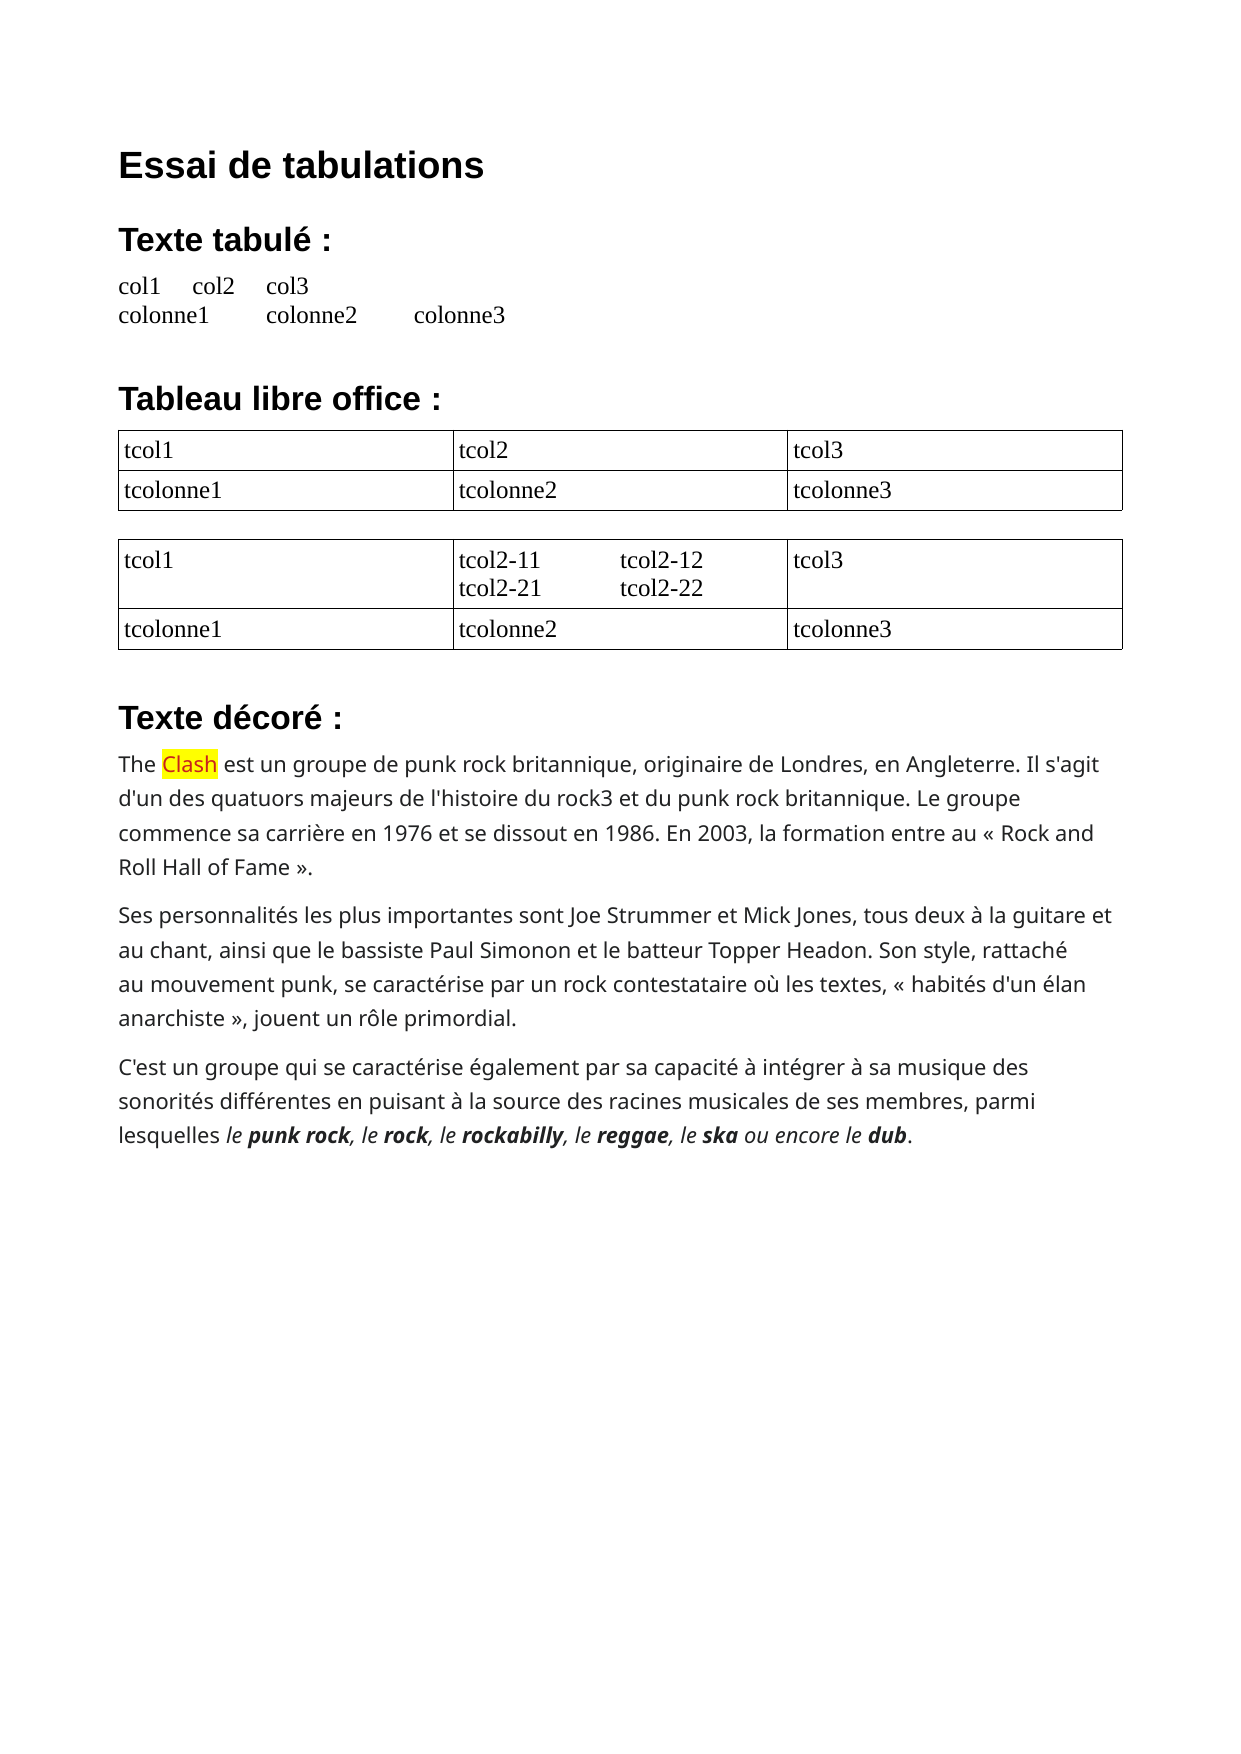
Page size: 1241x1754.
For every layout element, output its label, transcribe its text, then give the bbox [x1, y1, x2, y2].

table_cell tcolonne2 [454, 471, 787, 510]
table_header tcol1 [119, 540, 453, 608]
table_cell tcolonne1 [119, 471, 453, 510]
text Ses personnalités les plus importantes sont Joe Strummer et Mick Jones, tous deux à la guitare et au chant, ainsi que le bassiste Paul Simonon et le batteur Topper Headon. Son style, rattaché au mouvement punk, se caractérise par un rock contestataire où les textes, « habités d'un élan anarchiste », jouent un rôle primordial. [118, 901, 1122, 1033]
table_header tcol2 [454, 431, 787, 470]
subtitle Tableau libre office : [118, 378, 1122, 417]
table_cell tcolonne1 [119, 609, 453, 648]
table_header tcol1 [119, 431, 453, 470]
text colonne1 colonne2 colonne3 [118, 300, 1122, 329]
table_header tcol3 [788, 431, 1122, 470]
table_header [454, 540, 787, 608]
table_header tcol2-12 [620, 545, 782, 573]
table_cell tcolonne3 [788, 609, 1122, 648]
table_header tcol3 [788, 540, 1122, 608]
table_header tcol2-11 [459, 545, 620, 573]
subtitle Texte décoré : [118, 698, 1122, 737]
text The Clash est un groupe de punk rock britannique, originaire de Londres, en Angleterre. Il s'agit d'un des quatuors majeurs de l'histoire du rock3 et du punk rock britannique. Le groupe commence sa carrière en 1976 et se dissout en 1986. En 2003, la formation entre au « Rock and Roll Hall of Fame ». [118, 749, 1122, 882]
table_cell tcol2-21 [459, 574, 620, 602]
text col1 col2 col3 [118, 271, 1122, 300]
subtitle Texte tabulé : [118, 220, 1122, 259]
table_cell tcolonne3 [788, 471, 1122, 510]
text C'est un groupe qui se caractérise également par sa capacité à intégrer à sa musique des sonorités différentes en puisant à la source des racines musicales de ses membres, parmi lesquelles le punk rock, le rock, le rockabilly, le reggae, le ska ou encore le dub. [118, 1052, 1122, 1150]
table_cell tcol2-22 [620, 574, 782, 602]
subtitle Essai de tabulations [118, 143, 1122, 187]
table_cell tcolonne2 [454, 609, 787, 648]
